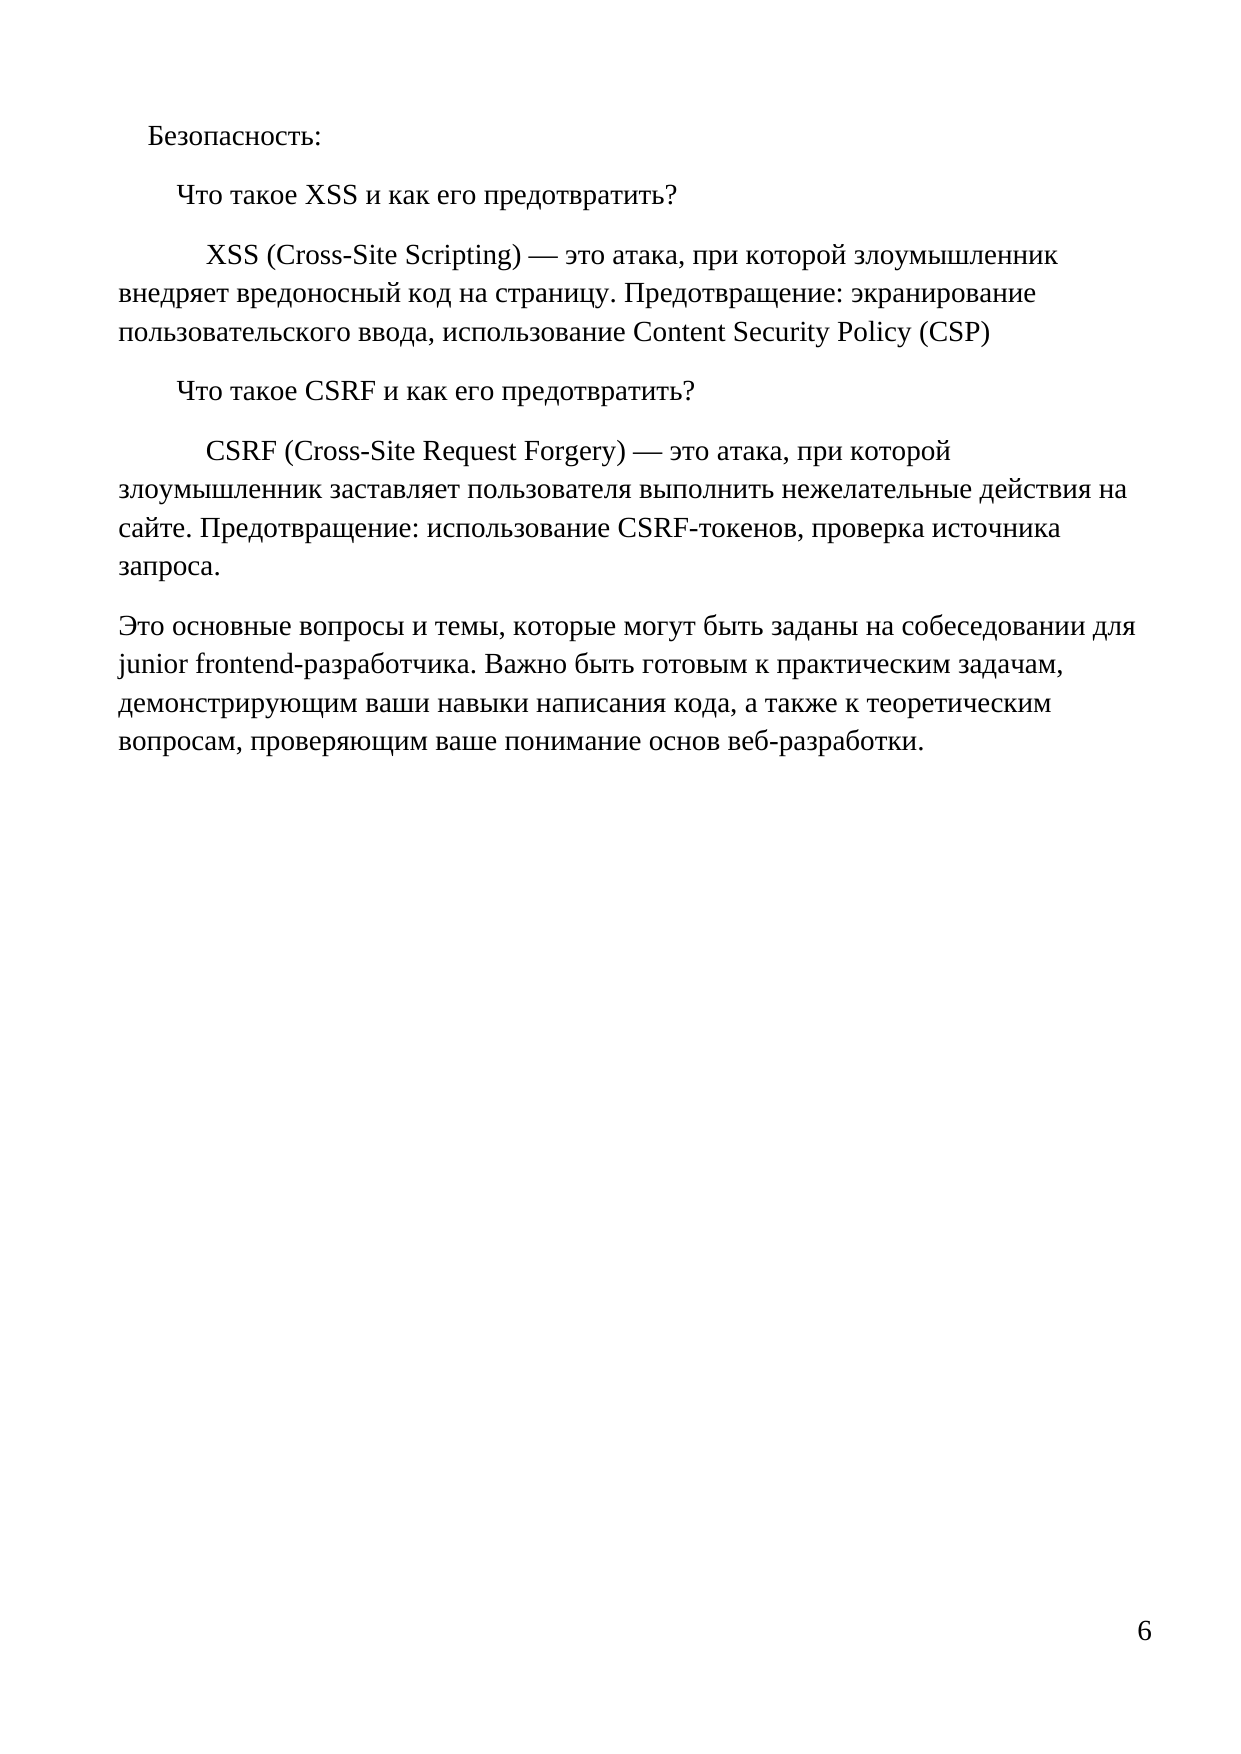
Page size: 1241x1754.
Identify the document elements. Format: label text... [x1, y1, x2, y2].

text Это основные вопросы и темы, которые могут быть заданы на собеседовании для junior frontend-разработчика. Важно быть готовым к практическим задачам, демонстрирующим ваши навыки написания кода, а также к теоретическим вопросам, проверяющим ваше понимание основ веб-разработки. [118, 608, 1152, 757]
text XSS (Cross-Site Scripting) — это атака, при которой злоумышленник внедряет вредоносный код на страницу. Предотвращение: экранирование пользовательского ввода, использование Content Security Policy (CSP) [118, 237, 1152, 347]
text Безопасность: [118, 118, 1152, 152]
text CSRF (Cross-Site Request Forgery) — это атака, при которой злоумышленник заставляет пользователя выполнить нежелательные действия на сайте. Предотвращение: использование CSRF-токенов, проверка источника запроса. [118, 433, 1152, 582]
text Что такое XSS и как его предотвратить? [118, 177, 1152, 211]
text Что такое CSRF и как его предотвратить? [118, 373, 1152, 407]
